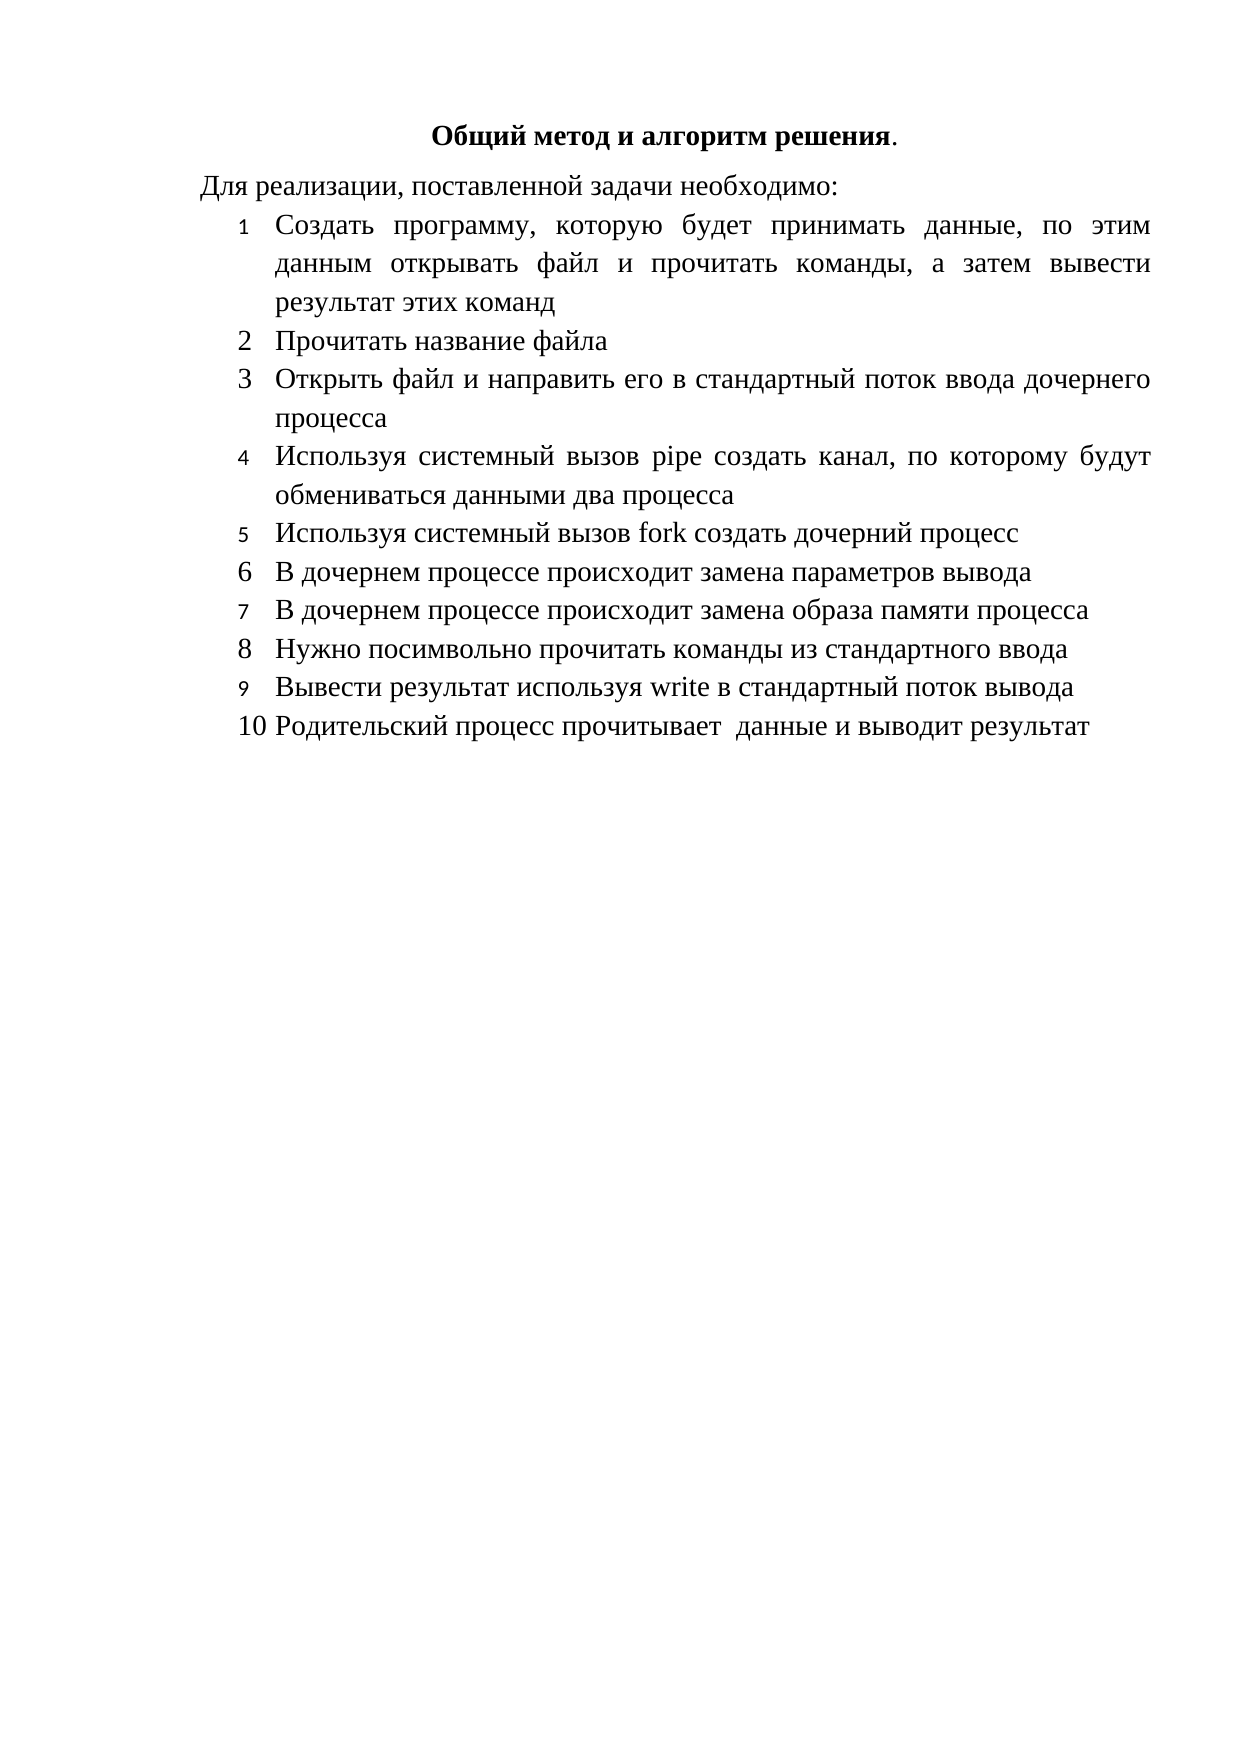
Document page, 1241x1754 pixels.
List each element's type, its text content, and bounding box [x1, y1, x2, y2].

text Для реализации, поставленной задачи необходимо: [88, 168, 1152, 202]
list Используя системный вызов fork создать дочерний процесс [237, 515, 1152, 549]
list Родительский процесс прочитывает данные и выводит результат [237, 708, 1152, 742]
list Открыть файл и направить его в стандартный поток ввода дочернего процесса [237, 361, 1152, 433]
list Нужно посимвольно прочитать команды из стандартного ввода [237, 631, 1152, 664]
list В дочернем процессе происходит замена параметров вывода [237, 554, 1152, 587]
list Создать программу, которую будет принимать данные, по этим данным открывать файл и прочитать команды, а затем вывести результат этих команд [237, 207, 1152, 318]
text Общий метод и алгоритм решения. [177, 118, 1152, 152]
list В дочернем процессе происходит замена образа памяти процесса [237, 592, 1152, 626]
list Используя системный вызов pipe создать канал, по которому будут обмениваться данными два процесса [237, 438, 1152, 510]
list Вывести результат используя write в стандартный поток вывода [237, 669, 1152, 703]
list Прочитать название файла [237, 323, 1152, 356]
